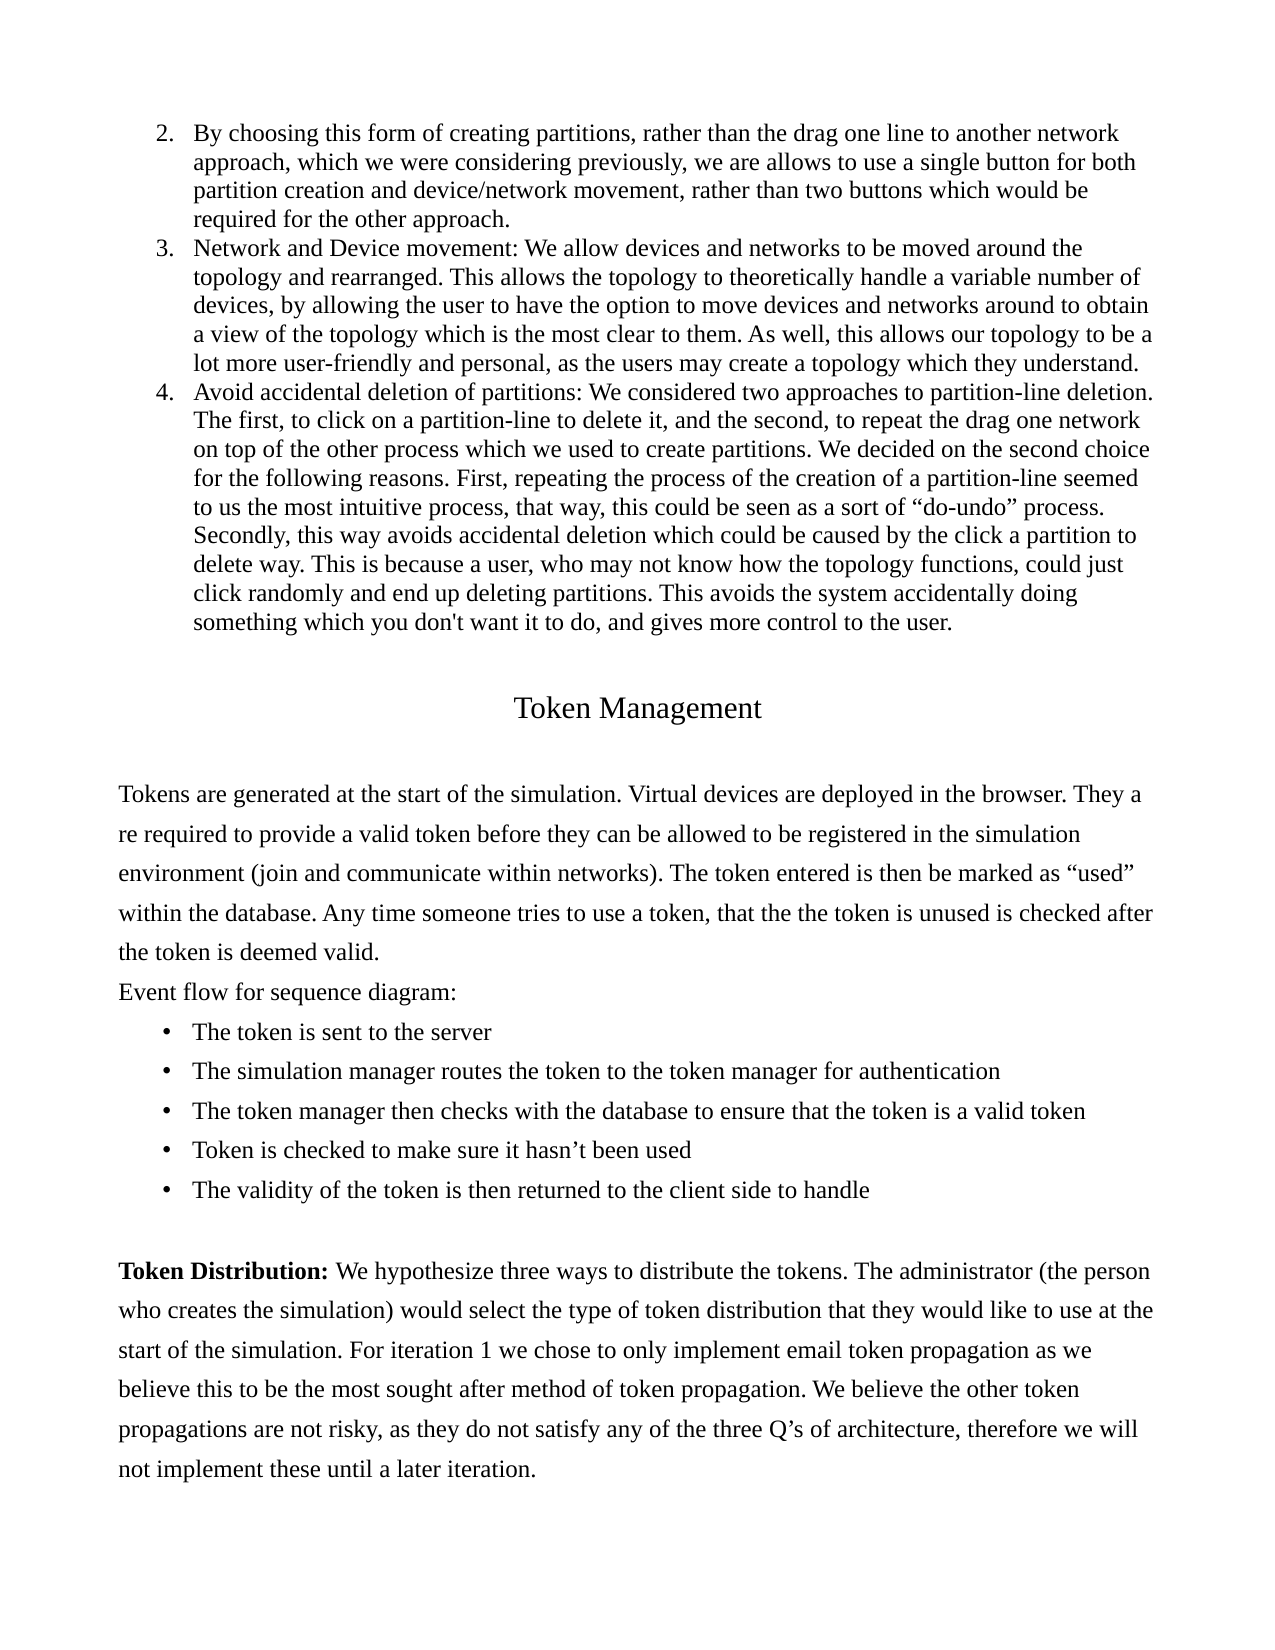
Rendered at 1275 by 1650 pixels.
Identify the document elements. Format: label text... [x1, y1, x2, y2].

list Token is checked to make sure it hasn’t been used [162, 1135, 1157, 1164]
text Tokens are generated at the start of the simulation. Virtual devices are deployed in the browser. They a [118, 779, 1157, 808]
text Token Distribution: We hypothesize three ways to distribute the tokens. The administrator (the person who creates the simulation) would select the type of token distribution that they would like to use at the start of the simulation. For iteration 1 we chose to only implement email token propagation as we believe this to be the most sought after method of token propagation. We believe the other token propagations are not risky, as they do not satisfy any of the three Q’s of architecture, therefore we will not implement these until a later iteration. [118, 1256, 1157, 1482]
list The token is sent to the server [162, 1017, 1157, 1045]
list The simulation manager routes the token to the token manager for authentication [162, 1056, 1157, 1085]
text re required to provide a valid token before they can be allowed to be registered in the simulation environment (join and communicate within networks). The token entered is then be marked as “used” within the database. Any time someone tries to use a token, that the the token is unused is checked after the token is deemed valid. [118, 819, 1157, 966]
list By choosing this form of creating partitions, rather than the drag one line to another network approach, which we were considering previously, we are allows to use a single button for both partition creation and device/network movement, rather than two buttons which would be required for the other approach. [156, 118, 1157, 233]
list The validity of the token is then returned to the client side to handle [162, 1175, 1157, 1204]
list Avoid accidental deletion of partitions: We considered two approaches to partition-line deletion. The first, to click on a partition-line to delete it, and the second, to repeat the drag one network on top of the other process which we used to create partitions. We decided on the second choice for the following reasons. First, repeating the process of the creation of a partition-line seemed to us the most intuitive process, that way, this could be seen as a sort of “do-undo” process. Secondly, this way avoids accidental deletion which could be caused by the click a partition to delete way. This is because a user, who may not know how the topology functions, could just click randomly and end up deleting partitions. This avoids the system accidentally doing something which you don't want it to do, and gives more control to the user. [156, 377, 1157, 636]
subtitle Token Management [118, 689, 1157, 725]
list The token manager then checks with the database to ensure that the token is a valid token [162, 1096, 1157, 1124]
list Network and Device movement: We allow devices and networks to be moved around the topology and rearranged. This allows the topology to theoretically handle a variable number of devices, by allowing the user to have the option to move devices and networks around to obtain a view of the topology which is the most clear to them. As well, this allows our topology to be a lot more user-friendly and personal, as the users may create a topology which they understand. [156, 233, 1157, 377]
text Event flow for sequence diagram: [118, 977, 1157, 1006]
